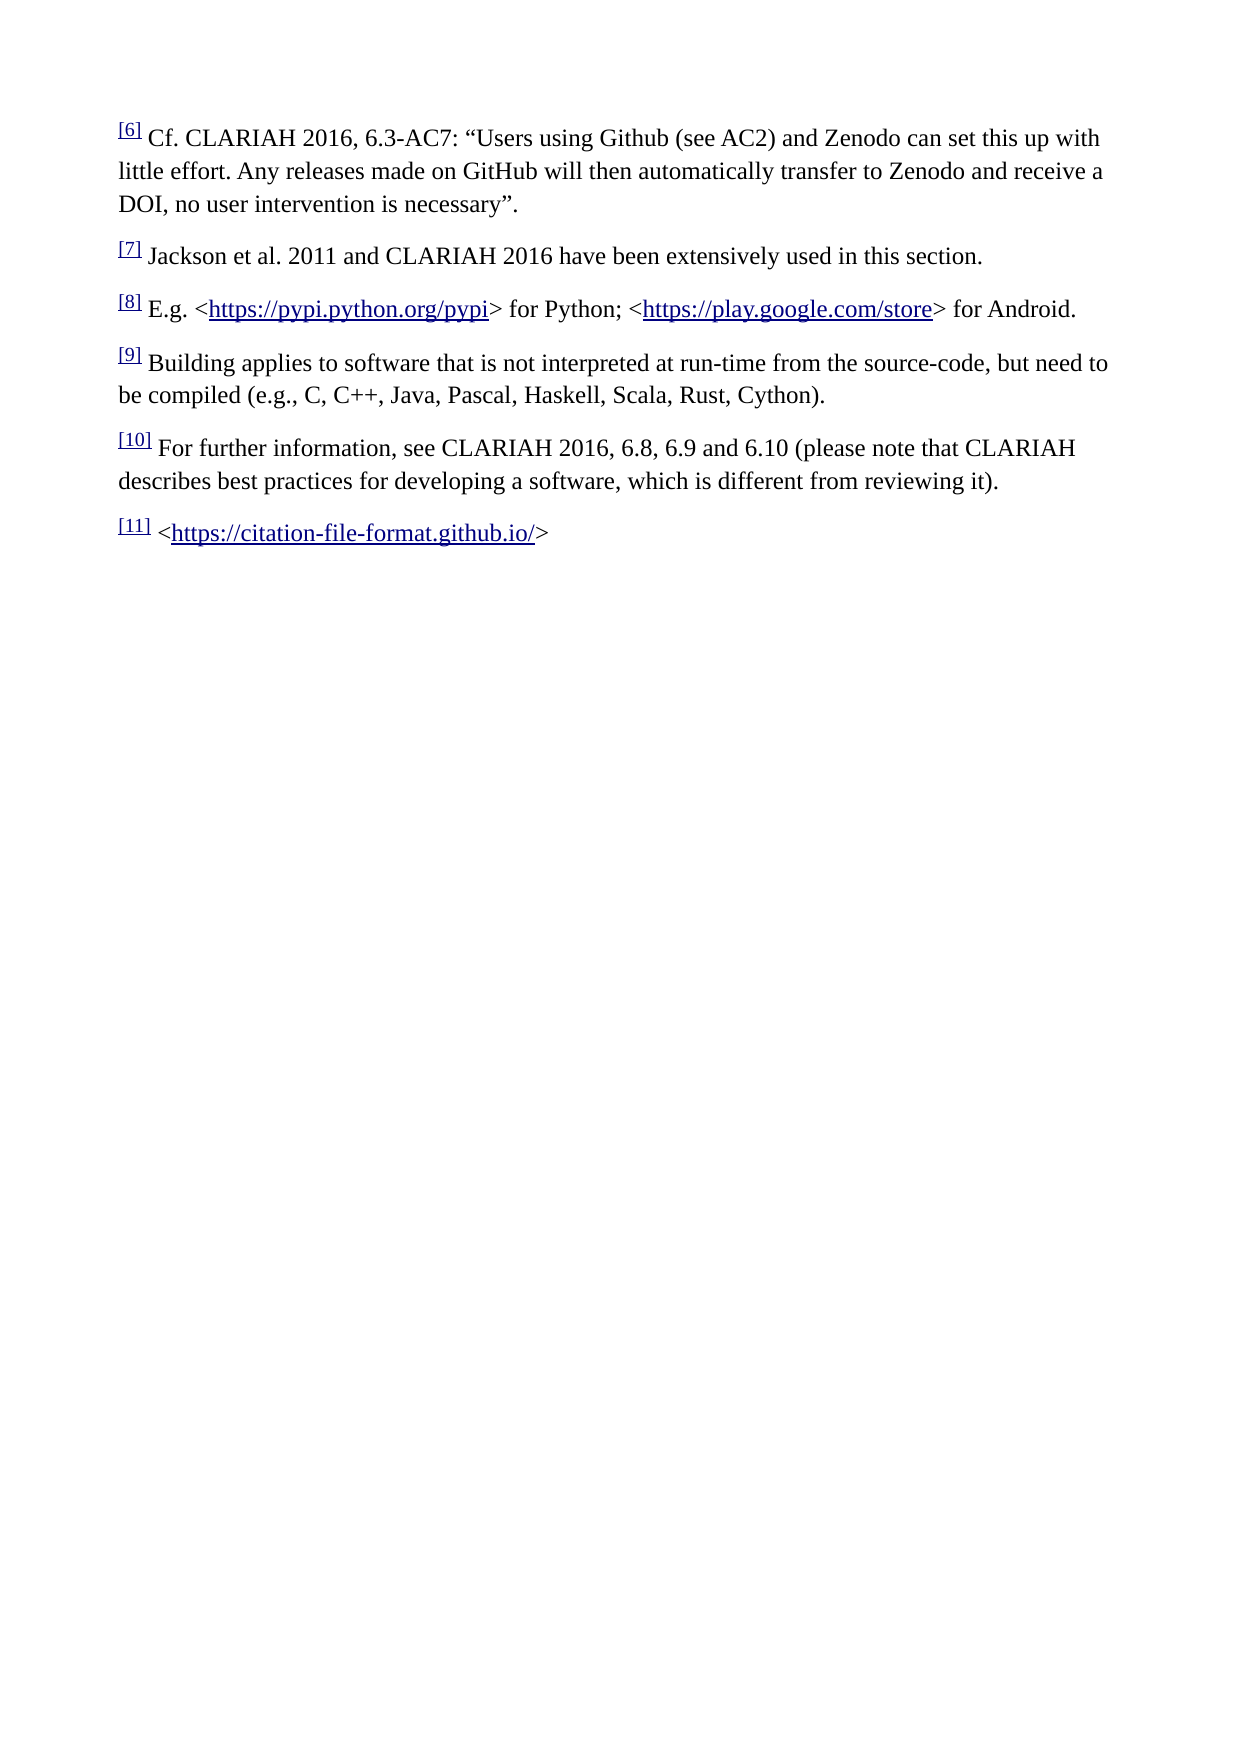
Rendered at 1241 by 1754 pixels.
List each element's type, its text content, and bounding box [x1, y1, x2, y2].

text [8] E.g. <https://pypi.python.org/pypi> for Python; <https://play.google.com/store> for Android. [118, 290, 1122, 323]
text [10] For further information, see CLARIAH 2016, 6.8, 6.9 and 6.10 (please note that CLARIAH describes best practices for developing a software, which is different from reviewing it). [118, 428, 1122, 495]
text [7] Jackson et al. 2011 and CLARIAH 2016 have been extensively used in this section. [118, 237, 1122, 270]
text [11] <https://citation-file-format.github.io/> [118, 514, 1122, 547]
text [9] Building applies to software that is not interpreted at run-time from the source-code, but need to be compiled (e.g., C, C++, Java, Pascal, Haskell, Scala, Rust, Cython). [118, 343, 1122, 409]
text [6] Cf. CLARIAH 2016, 6.3-AC7: “Users using Github (see AC2) and Zenodo can set this up with little effort. Any releases made on GitHub will then automatically transfer to Zenodo and receive a DOI, no user intervention is necessary”. [118, 118, 1122, 218]
